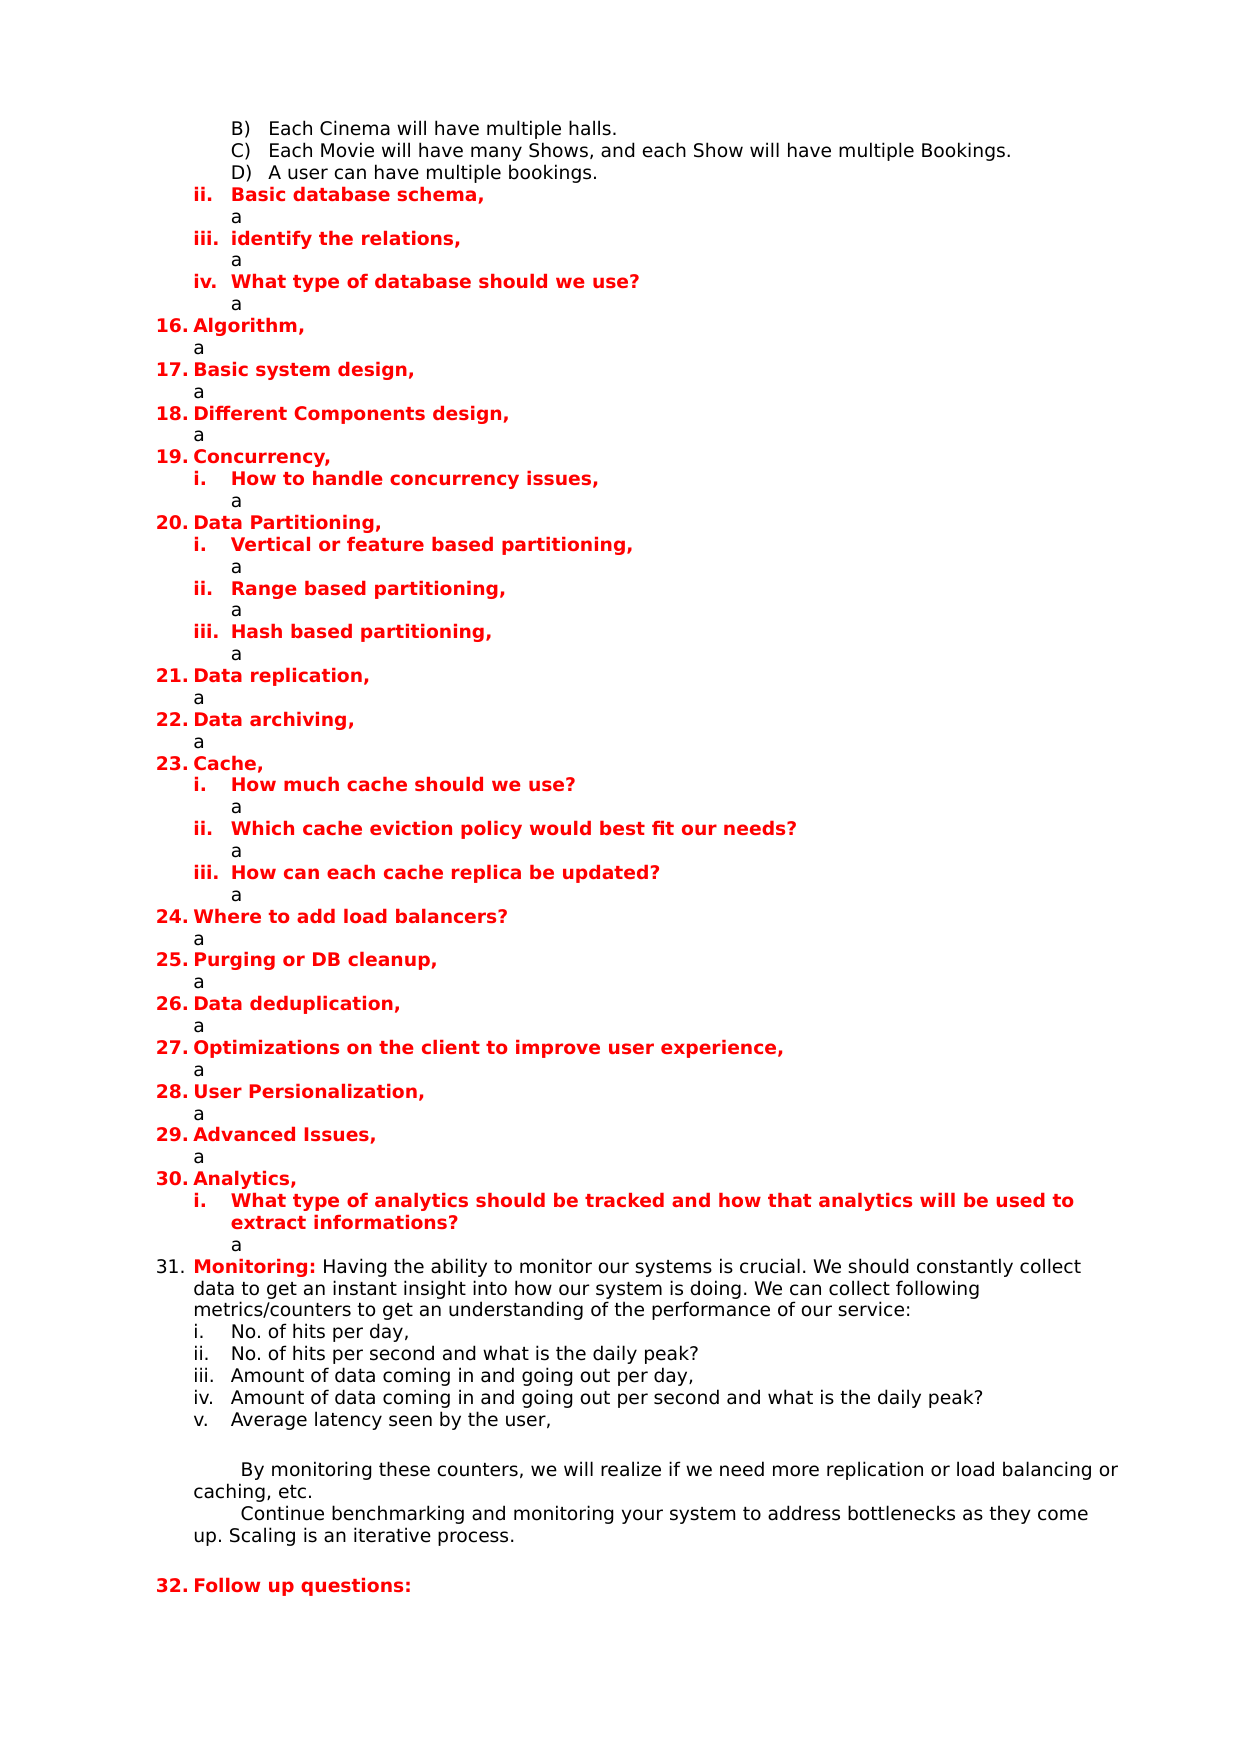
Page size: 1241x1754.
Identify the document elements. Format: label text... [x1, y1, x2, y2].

list Data archiving, [156, 709, 1122, 731]
list Each Movie will have many Shows, and each Show will have multiple Bookings. [231, 140, 1122, 162]
list a [193, 206, 1122, 227]
list a [193, 884, 1122, 906]
list Basic database schema, [193, 184, 1122, 206]
list a [193, 840, 1122, 862]
list How much cache should we use? [193, 774, 1122, 796]
list Vertical or feature based partitioning, [193, 534, 1122, 556]
list Each Cinema will have multiple halls. [231, 118, 1122, 140]
list A user can have multiple bookings. [231, 162, 1122, 184]
list Data deduplication, [156, 993, 1122, 1015]
list a [156, 1015, 1122, 1037]
list a [156, 1102, 1122, 1124]
list Optimizations on the client to improve user experience, [156, 1037, 1122, 1059]
list a [156, 687, 1122, 709]
list Concurrency, [156, 446, 1122, 468]
list a [156, 424, 1122, 446]
list a [193, 1234, 1122, 1256]
list a [156, 1146, 1122, 1168]
list a [156, 971, 1122, 993]
list a [156, 337, 1122, 359]
list Hash based partitioning, [193, 621, 1122, 643]
list Which cache eviction policy would best fit our needs? [193, 818, 1122, 840]
list a [156, 927, 1122, 949]
list Cache, [156, 752, 1122, 774]
list a [193, 293, 1122, 315]
list By monitoring these counters, we will realize if we need more replication or load balancing or caching, etc. [156, 1459, 1122, 1503]
list Average latency seen by the user, [193, 1409, 1122, 1431]
list Data replication, [156, 665, 1122, 687]
list How can each cache replica be updated? [193, 862, 1122, 884]
list Purging or DB cleanup, [156, 949, 1122, 971]
list Monitoring: Having the ability to monitor our systems is crucial. We should constantly collect data to get an instant insight into how our system is doing. We can collect following metrics/counters to get an understanding of the performance of our service: [156, 1256, 1122, 1321]
list Advanced Issues, [156, 1124, 1122, 1146]
list a [193, 490, 1122, 512]
list a [193, 556, 1122, 577]
list Analytics, [156, 1168, 1122, 1190]
list Data Partitioning, [156, 512, 1122, 534]
list No. of hits per second and what is the daily peak? [193, 1343, 1122, 1365]
list What type of database should we use? [193, 271, 1122, 293]
list No. of hits per day, [193, 1321, 1122, 1343]
list Basic system design, [156, 359, 1122, 381]
list Amount of data coming in and going out per second and what is the daily peak? [193, 1387, 1122, 1409]
list a [156, 731, 1122, 752]
list a [193, 599, 1122, 621]
list a [156, 1059, 1122, 1081]
list Amount of data coming in and going out per day, [193, 1365, 1122, 1387]
list identify the relations, [193, 227, 1122, 249]
list How to handle concurrency issues, [193, 468, 1122, 490]
list Algorithm, [156, 315, 1122, 337]
list User Persionalization, [156, 1081, 1122, 1102]
list Range based partitioning, [193, 577, 1122, 599]
list Continue benchmarking and monitoring your system to address bottlenecks as they come up. Scaling is an iterative process. [156, 1503, 1122, 1546]
list a [193, 796, 1122, 818]
list Follow up questions: [156, 1575, 1122, 1597]
list Different Components design, [156, 402, 1122, 424]
list a [193, 643, 1122, 665]
list a [193, 249, 1122, 271]
list Where to add load balancers? [156, 906, 1122, 927]
list a [156, 381, 1122, 402]
list What type of analytics should be tracked and how that analytics will be used to extract informations? [193, 1190, 1122, 1234]
